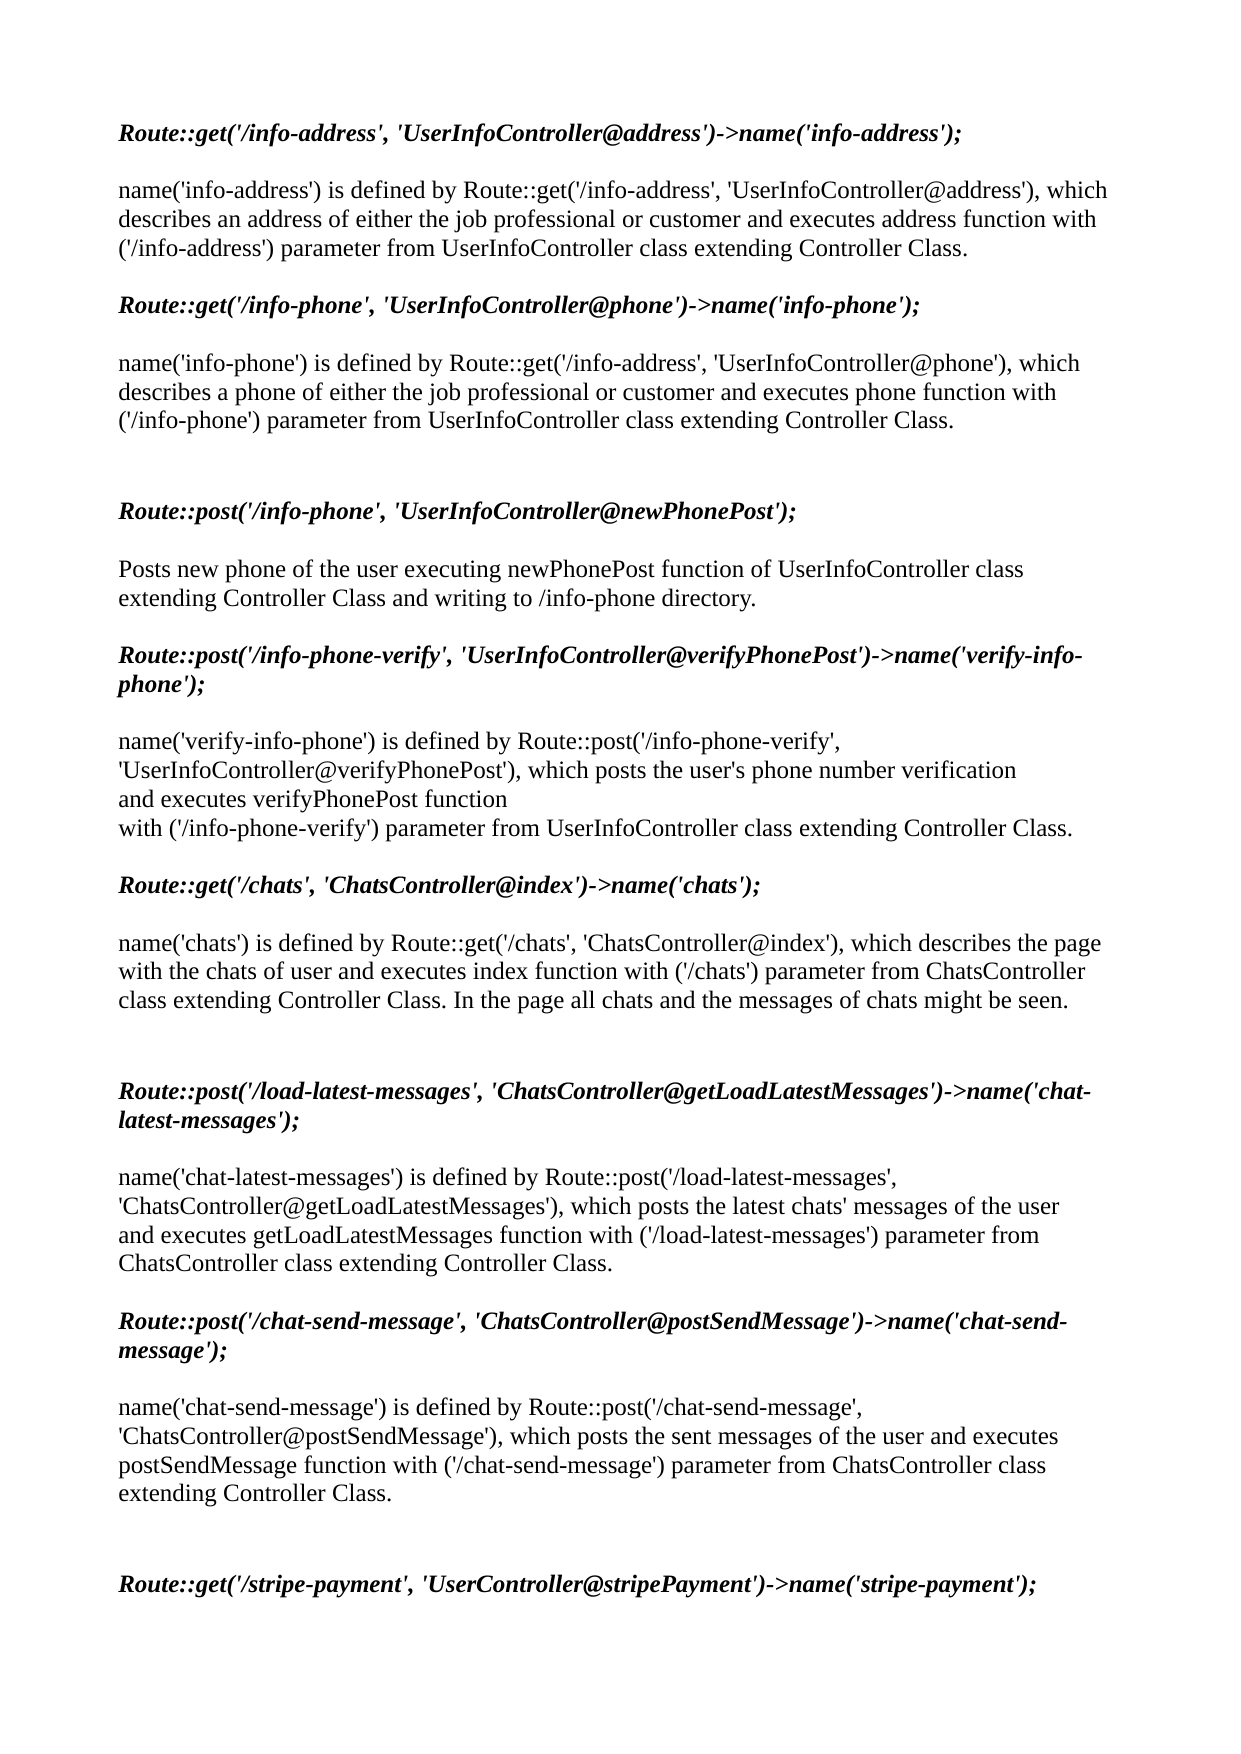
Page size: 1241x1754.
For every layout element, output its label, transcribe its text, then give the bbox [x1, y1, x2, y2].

text Route::post('/load-latest-messages', 'ChatsController@getLoadLatestMessages')->name('chat-latest-messages'); name('chat-latest-messages') is defined by Route::post('/load-latest-messages', 'ChatsController@getLoadLatestMessages'), which posts the latest chats' messages of the user and executes getLoadLatestMessages function with ('/load-latest-messages') parameter from ChatsController class extending Controller Class. Route::post('/chat-send-message', 'ChatsController@postSendMessage')->name('chat-send-message'); name('chat-send-message') is defined by Route::post('/chat-send-message', 'ChatsController@postSendMessage'), which posts the sent messages of the user and executes postSendMessage function with ('/chat-send-message') parameter from ChatsController class extending Controller Class. [118, 1076, 1122, 1507]
text Route::get('/stripe-payment', 'UserController@stripePayment')->name('stripe-payment'); [118, 1569, 1122, 1627]
text Route::get('/info-address', 'UserInfoController@address')->name('info-address'); name('info-address') is defined by Route::get('/info-address', 'UserInfoController@address'), which describes an address of either the job professional or customer and executes address function with ('/info-address') parameter from UserInfoController class extending Controller Class. Route::get('/info-phone', 'UserInfoController@phone')->name('info-phone'); name('info-phone') is defined by Route::get('/info-address', 'UserInfoController@phone'), which describes a phone of either the job professional or customer and executes phone function with ('/info-phone') parameter from UserInfoController class extending Controller Class. [118, 118, 1122, 434]
text Route::post('/info-phone', 'UserInfoController@newPhonePost'); Posts new phone of the user executing newPhonePost function of UserInfoController class extending Controller Class and writing to /info-phone directory. Route::post('/info-phone-verify', 'UserInfoController@verifyPhonePost')->name('verify-info-phone'); name('verify-info-phone') is defined by Route::post('/info-phone-verify', 'UserInfoController@verifyPhonePost'), which posts the user's phone number verification and executes verifyPhonePost function with ('/info-phone-verify') parameter from UserInfoController class extending Controller Class. Route::get('/chats', 'ChatsController@index')->name('chats'); name('chats') is defined by Route::get('/chats', 'ChatsController@index'), which describes the page with the chats of user and executes index function with ('/chats') parameter from ChatsController class extending Controller Class. In the page all chats and the messages of chats might be seen. [118, 496, 1122, 1014]
